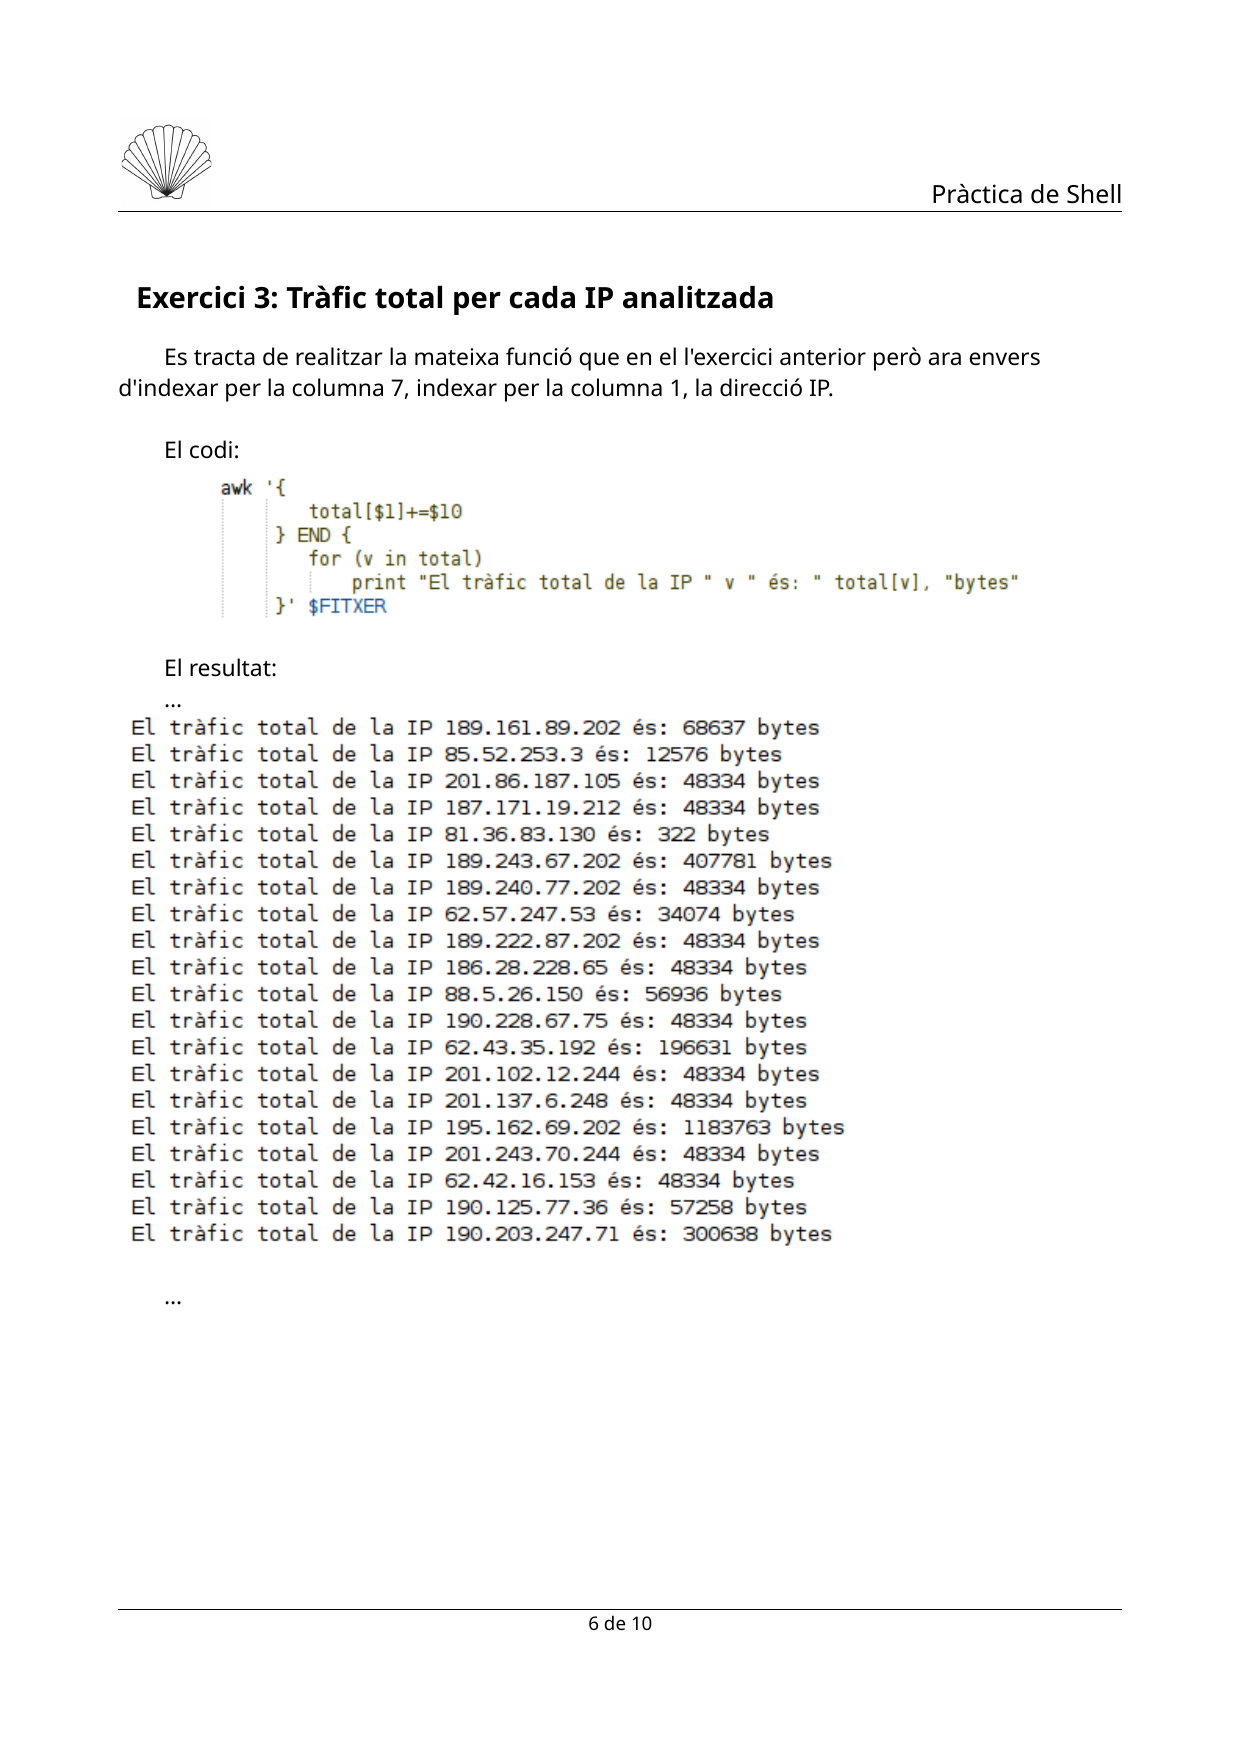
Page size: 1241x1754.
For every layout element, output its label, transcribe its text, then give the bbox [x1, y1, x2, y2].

text … [118, 1279, 1122, 1311]
picture [216, 476, 1024, 621]
subtitle Exercici 3: Tràfic total per cada IP analitzada [136, 277, 1122, 317]
text El resultat: [118, 651, 1122, 683]
text … [118, 683, 1122, 714]
picture [121, 117, 212, 207]
picture [130, 713, 850, 1249]
text Es tracta de realitzar la mateixa funció que en el l'exercici anterior però ara envers d'indexar per la columna 7, indexar per la columna 1, la direcció IP. [118, 341, 1122, 403]
text El codi: [118, 434, 1122, 466]
